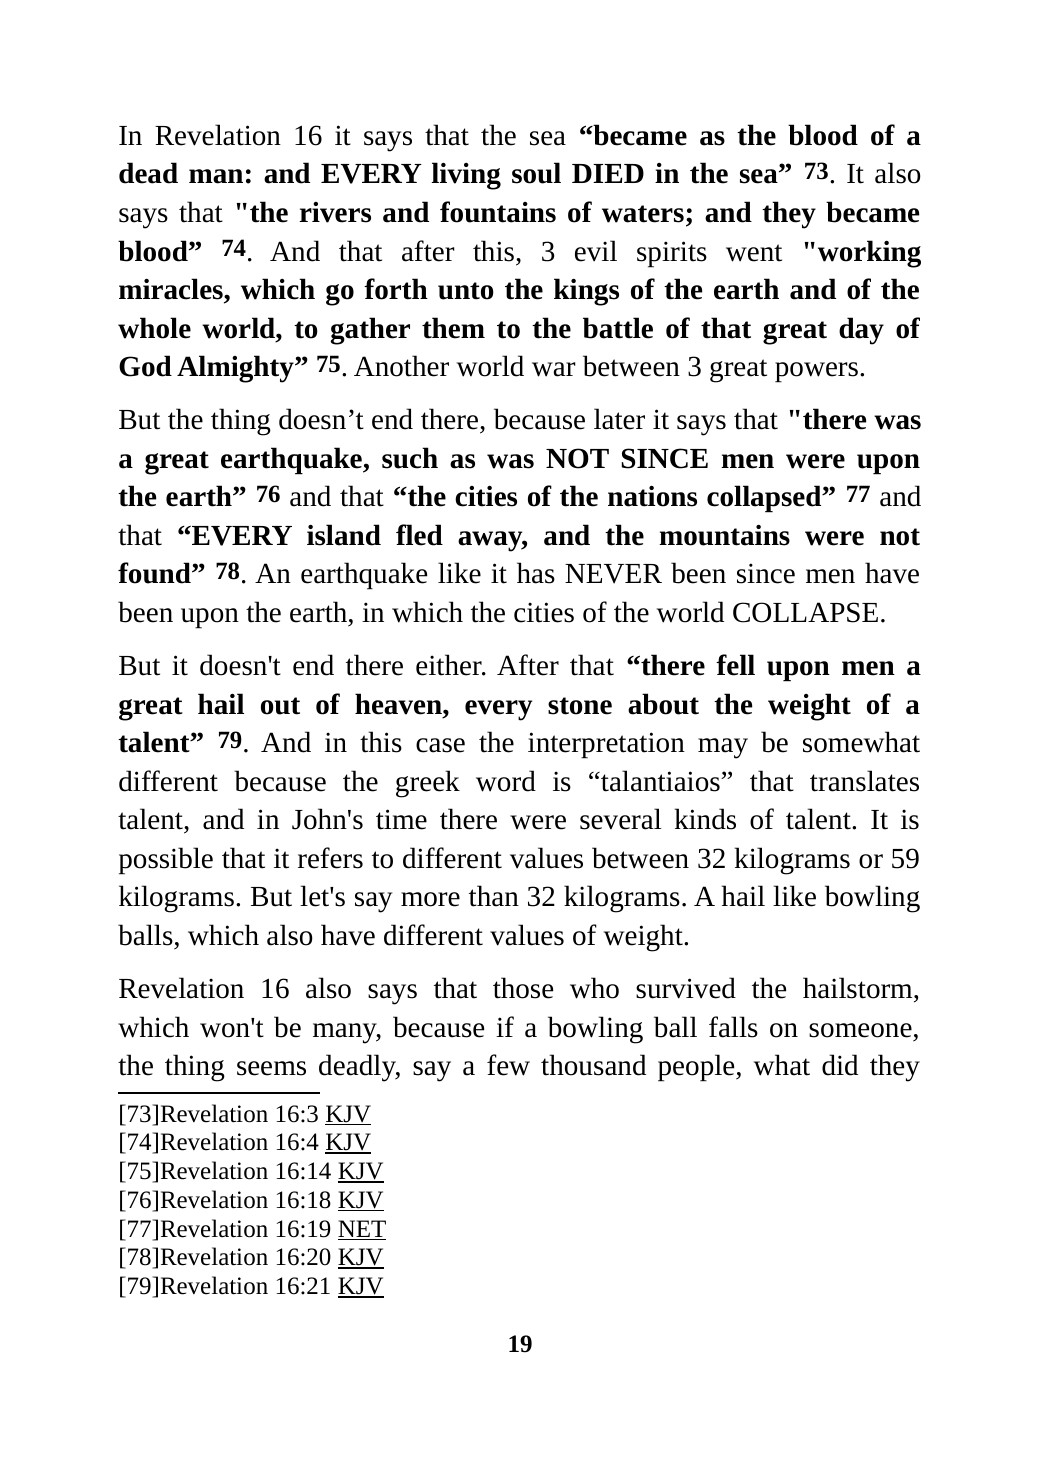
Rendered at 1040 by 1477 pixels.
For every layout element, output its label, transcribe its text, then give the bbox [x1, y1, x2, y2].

text Revelation 16 also says that those who survived the hailstorm, which won't be many, because if a bowling ball falls on someone, the thing seems deadly, say a few thousand people, what did they [118, 971, 921, 1082]
text Revelation 16:18 KJV [118, 1185, 921, 1214]
text Revelation 16:3 KJV [118, 1099, 921, 1127]
text But the thing doesn’t end there, because later it says that "there was a great earthquake, such as was NOT SINCE men were upon the earth” and that “the cities of the nations collapsed” and that “EVERY island fled away, and the mountains were not found” . An earthquake like it has NEVER been since men have been upon the earth, in which the cities of the world COLLAPSE. [118, 402, 921, 629]
text But it doesn't end there either. After that “there fell upon men a great hail out of heaven, every stone about the weight of a talent” . And in this case the interpretation may be somewhat different because the greek word is “talantiaios” that translates talent, and in John's time there were several kinds of talent. It is possible that it refers to different values between 32 kilograms or 59 kilograms. But let's say more than 32 kilograms. A hail like bowling balls, which also have different values of weight. [118, 648, 921, 952]
text Revelation 16:4 KJV [118, 1127, 921, 1156]
text Revelation 16:20 KJV [118, 1242, 921, 1271]
text Revelation 16:14 KJV [118, 1156, 921, 1185]
text Revelation 16:19 NET [118, 1214, 921, 1242]
text Revelation 16:21 KJV [118, 1271, 921, 1300]
text In Revelation 16 it says that the sea “became as the blood of a dead man: and EVERY living soul DIED in the sea” . It also says that "the rivers and fountains of waters; and they became blood” . And that after this, 3 evil spirits went "working miracles, which go forth unto the kings of the earth and of the whole world, to gather them to the battle of that great day of God Almighty” . Another world war between 3 great powers. [118, 118, 921, 383]
